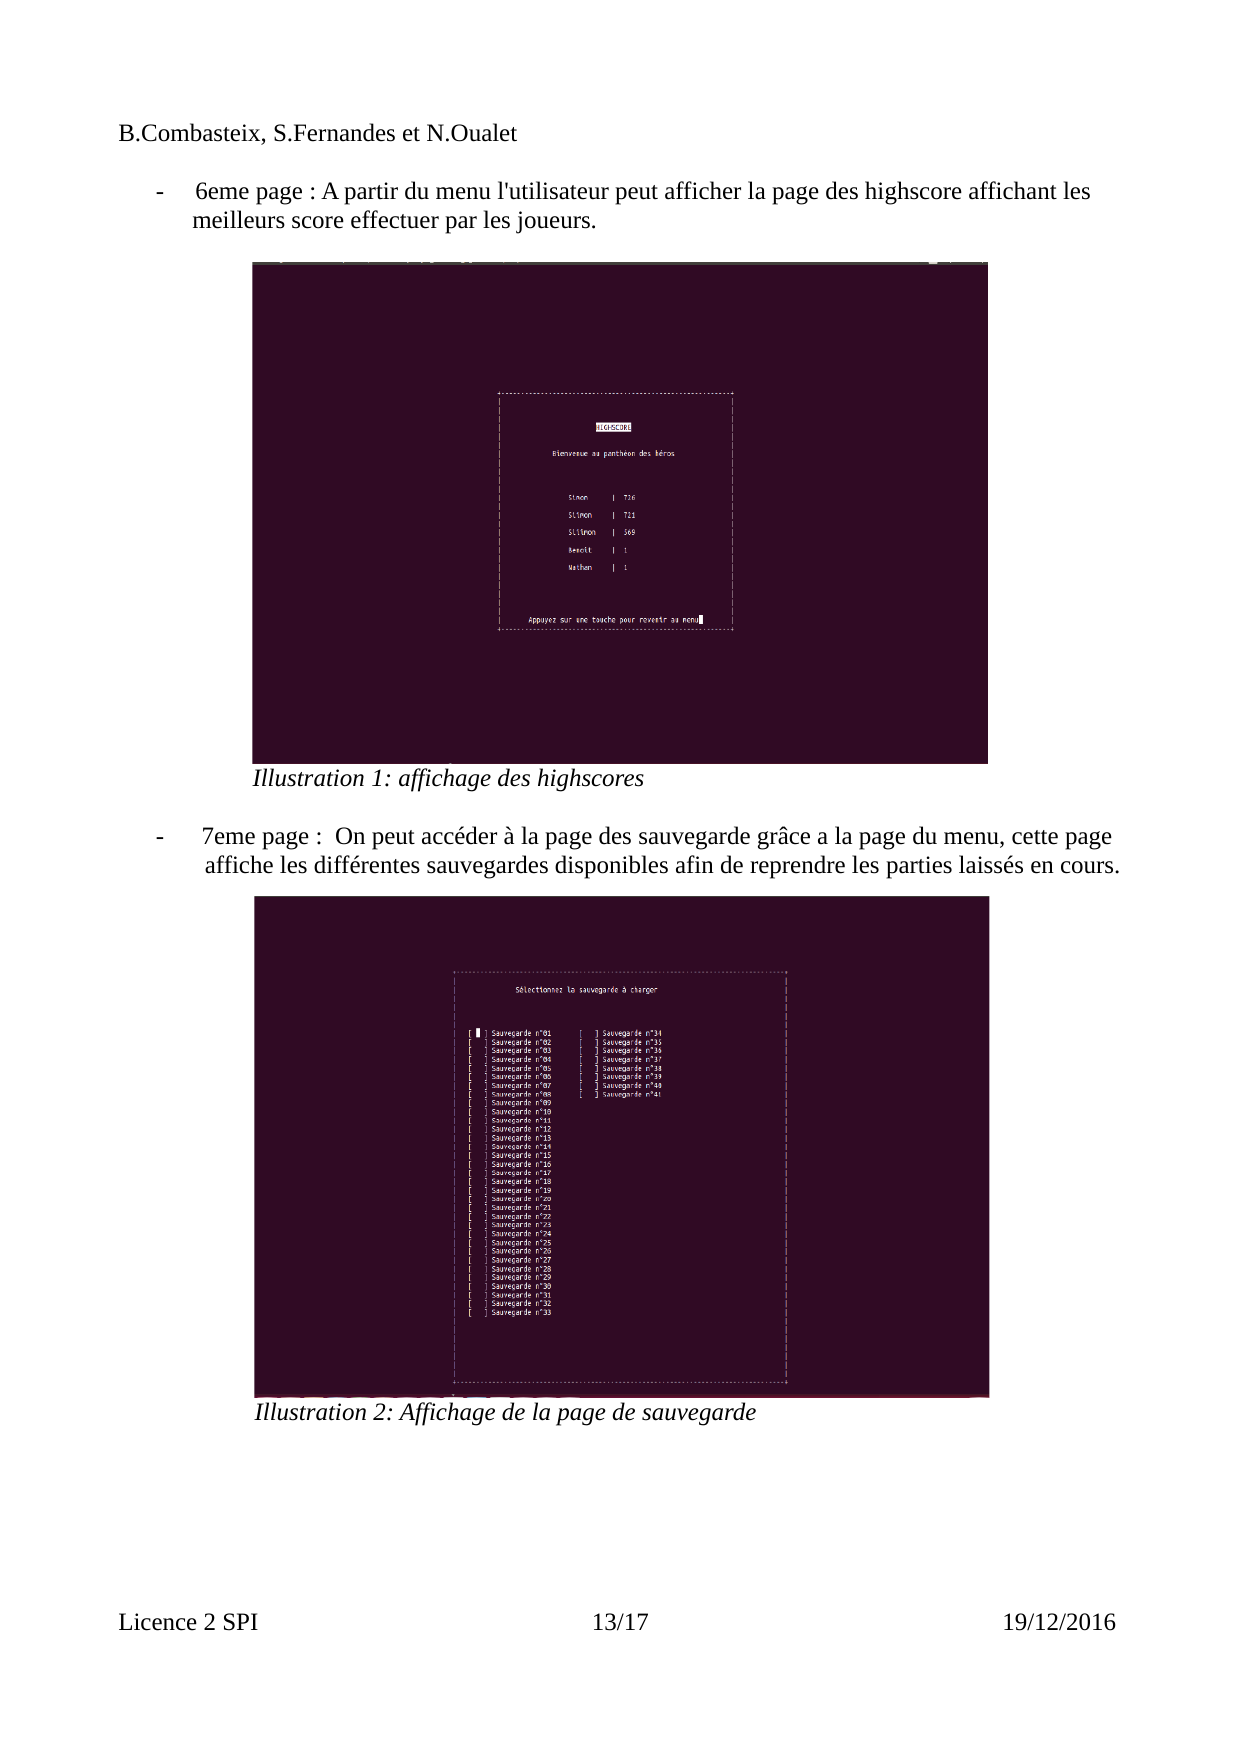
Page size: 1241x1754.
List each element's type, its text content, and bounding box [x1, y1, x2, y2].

picture [254, 896, 990, 1398]
picture [252, 262, 988, 764]
text Illustration 1: affichage des highscores [252, 764, 988, 792]
text Illustration 2: Affichage de la page de sauvegarde [254, 1398, 989, 1426]
text - 7eme page : On peut accéder à la page des sauvegarde grâce a la page du menu, cette page affiche les différentes sauvegardes disponibles afin de reprendre les parties laissés en cours. [118, 821, 1122, 878]
text - 6eme page : A partir du menu l'utilisateur peut afficher la page des highscore affichant les meilleurs score effectuer par les joueurs. [118, 176, 1122, 234]
